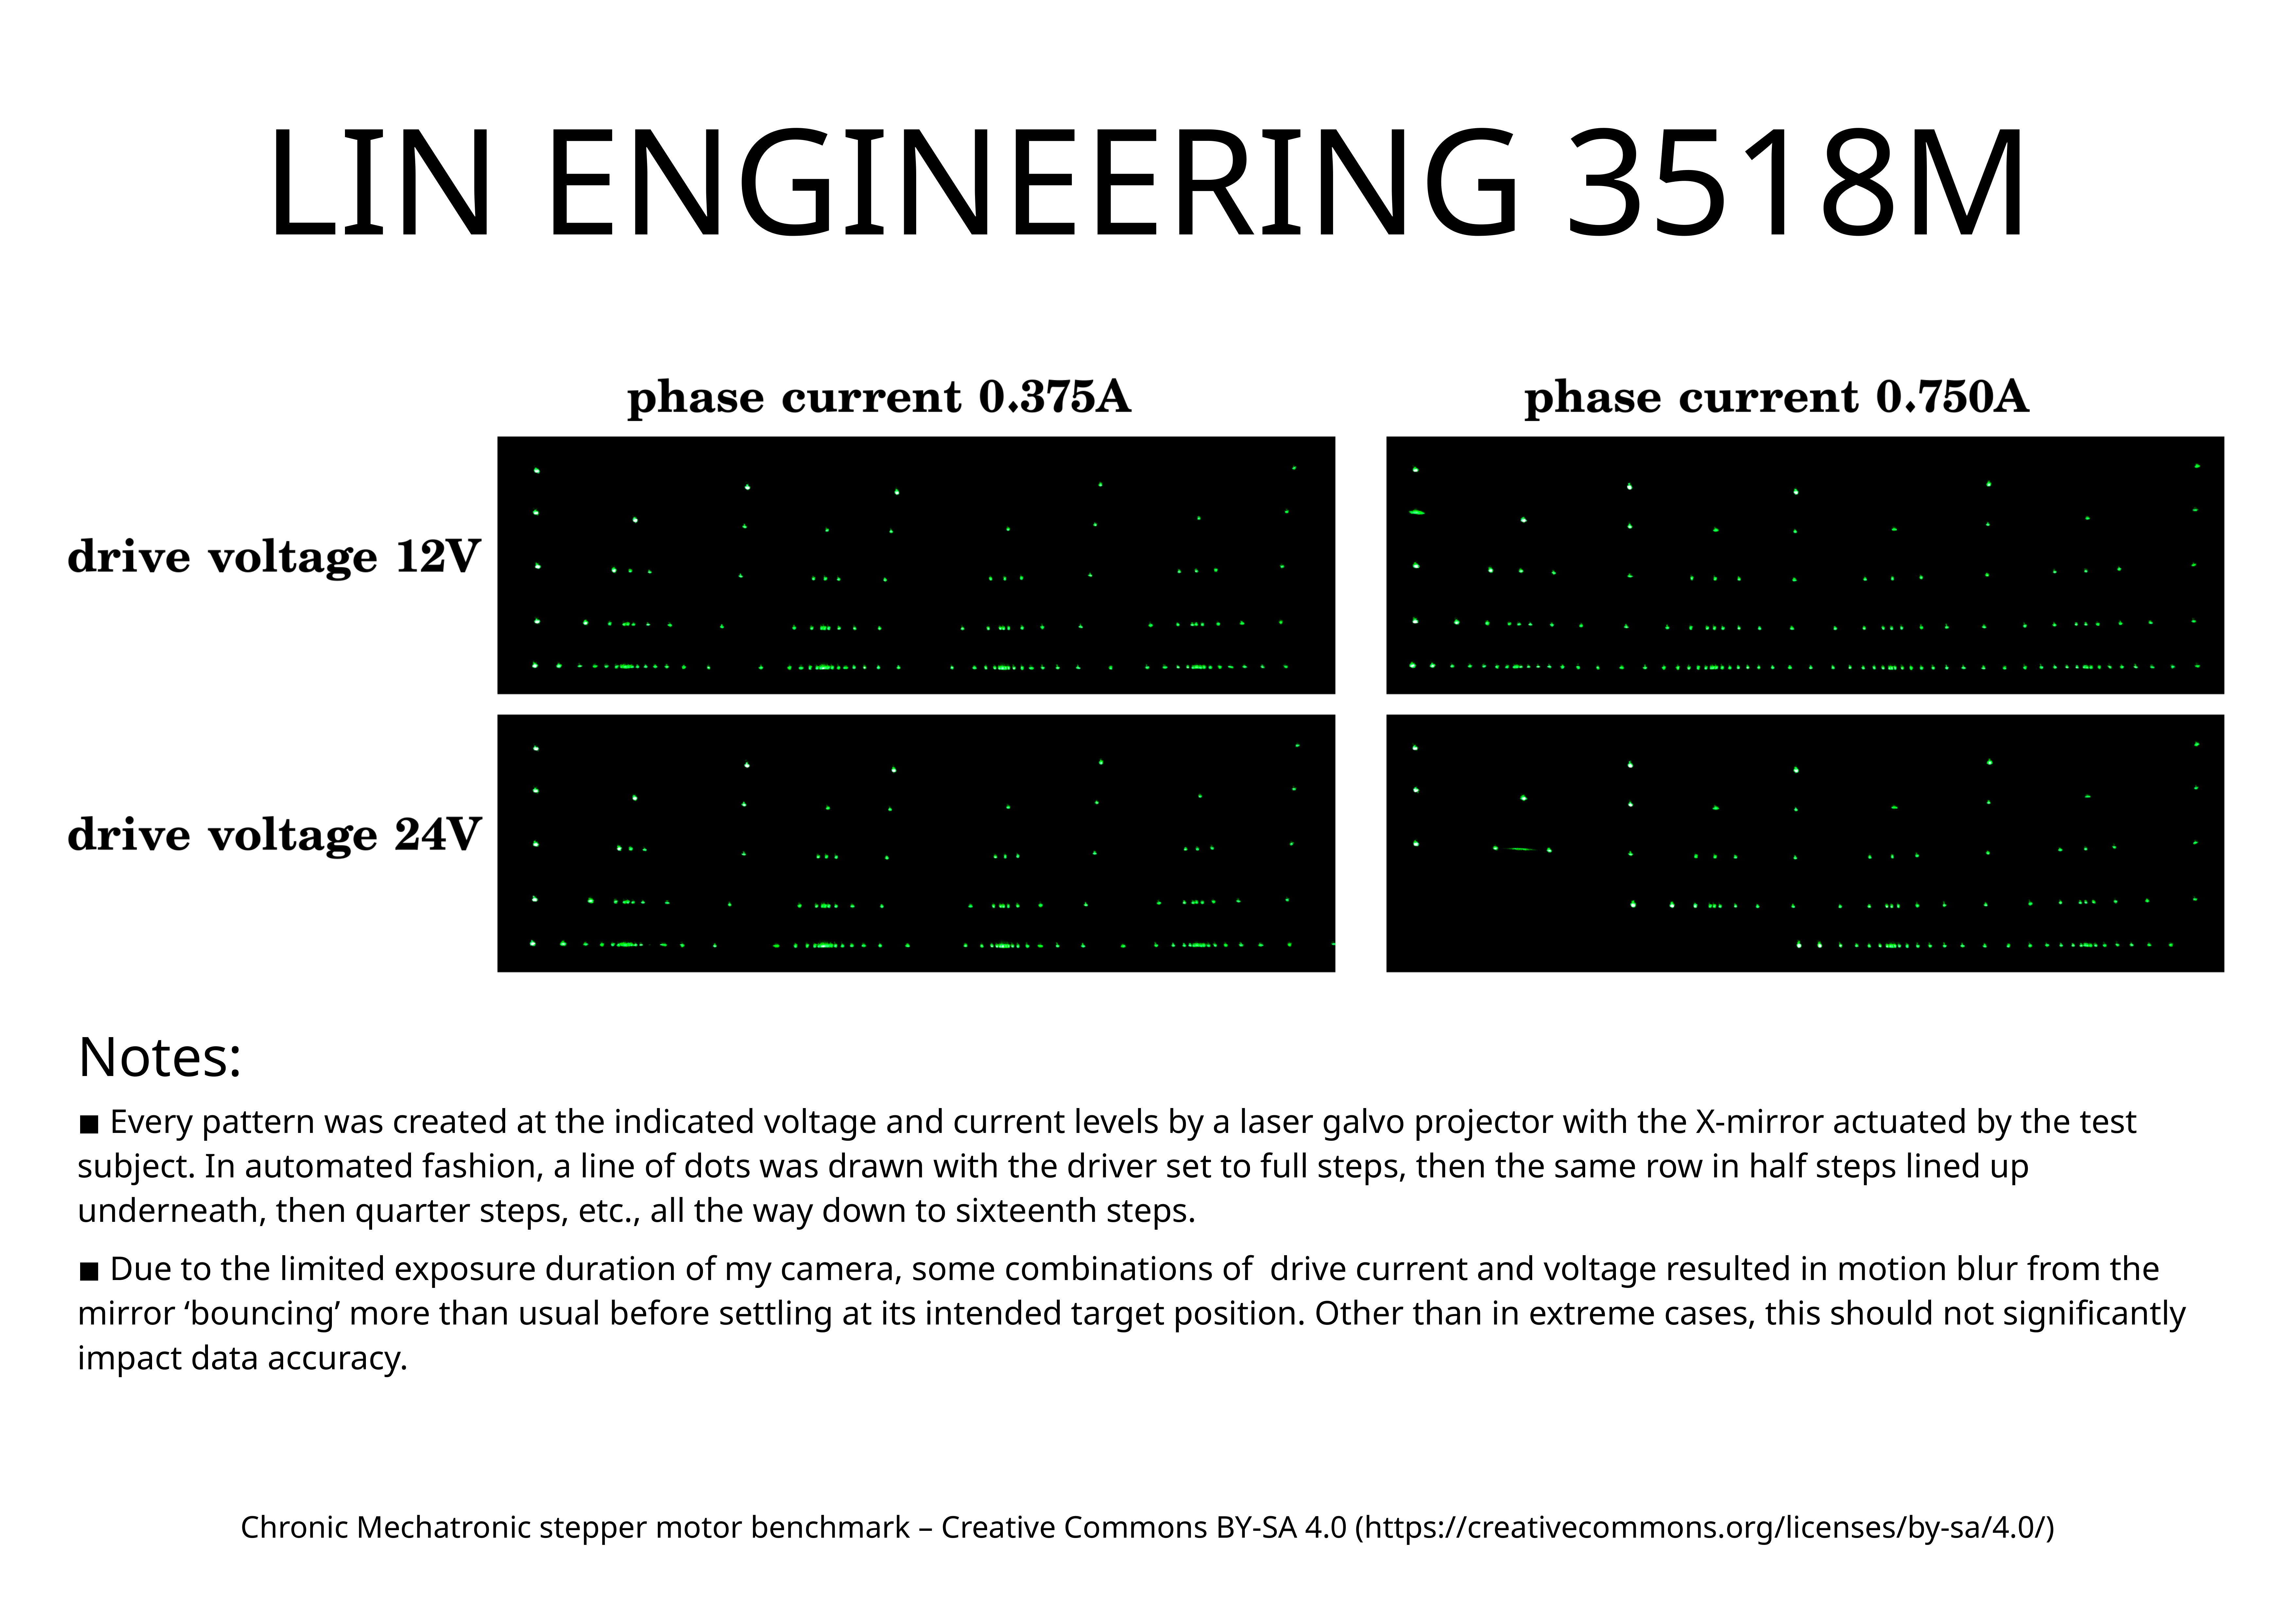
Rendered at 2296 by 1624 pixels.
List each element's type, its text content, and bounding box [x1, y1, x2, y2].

text ◾ Every pattern was created at the indicated voltage and current levels by a laser galvo projector with the X-mirror actuated by the test subject. In automated fashion, a line of dots was drawn with the driver set to full steps, then the same row in half steps lined up underneath, then quarter steps, etc., all the way down to sixteenth steps. [77, 1098, 2219, 1232]
text ◾ Due to the limited exposure duration of my camera, some combinations of drive current and voltage resulted in motion blur from the mirror ‘bouncing’ more than usual before settling at its intended target position. Other than in extreme cases, this should not significantly impact data accuracy. [77, 1245, 2219, 1379]
text Notes: [77, 1018, 2219, 1092]
picture [0, 361, 2296, 1018]
